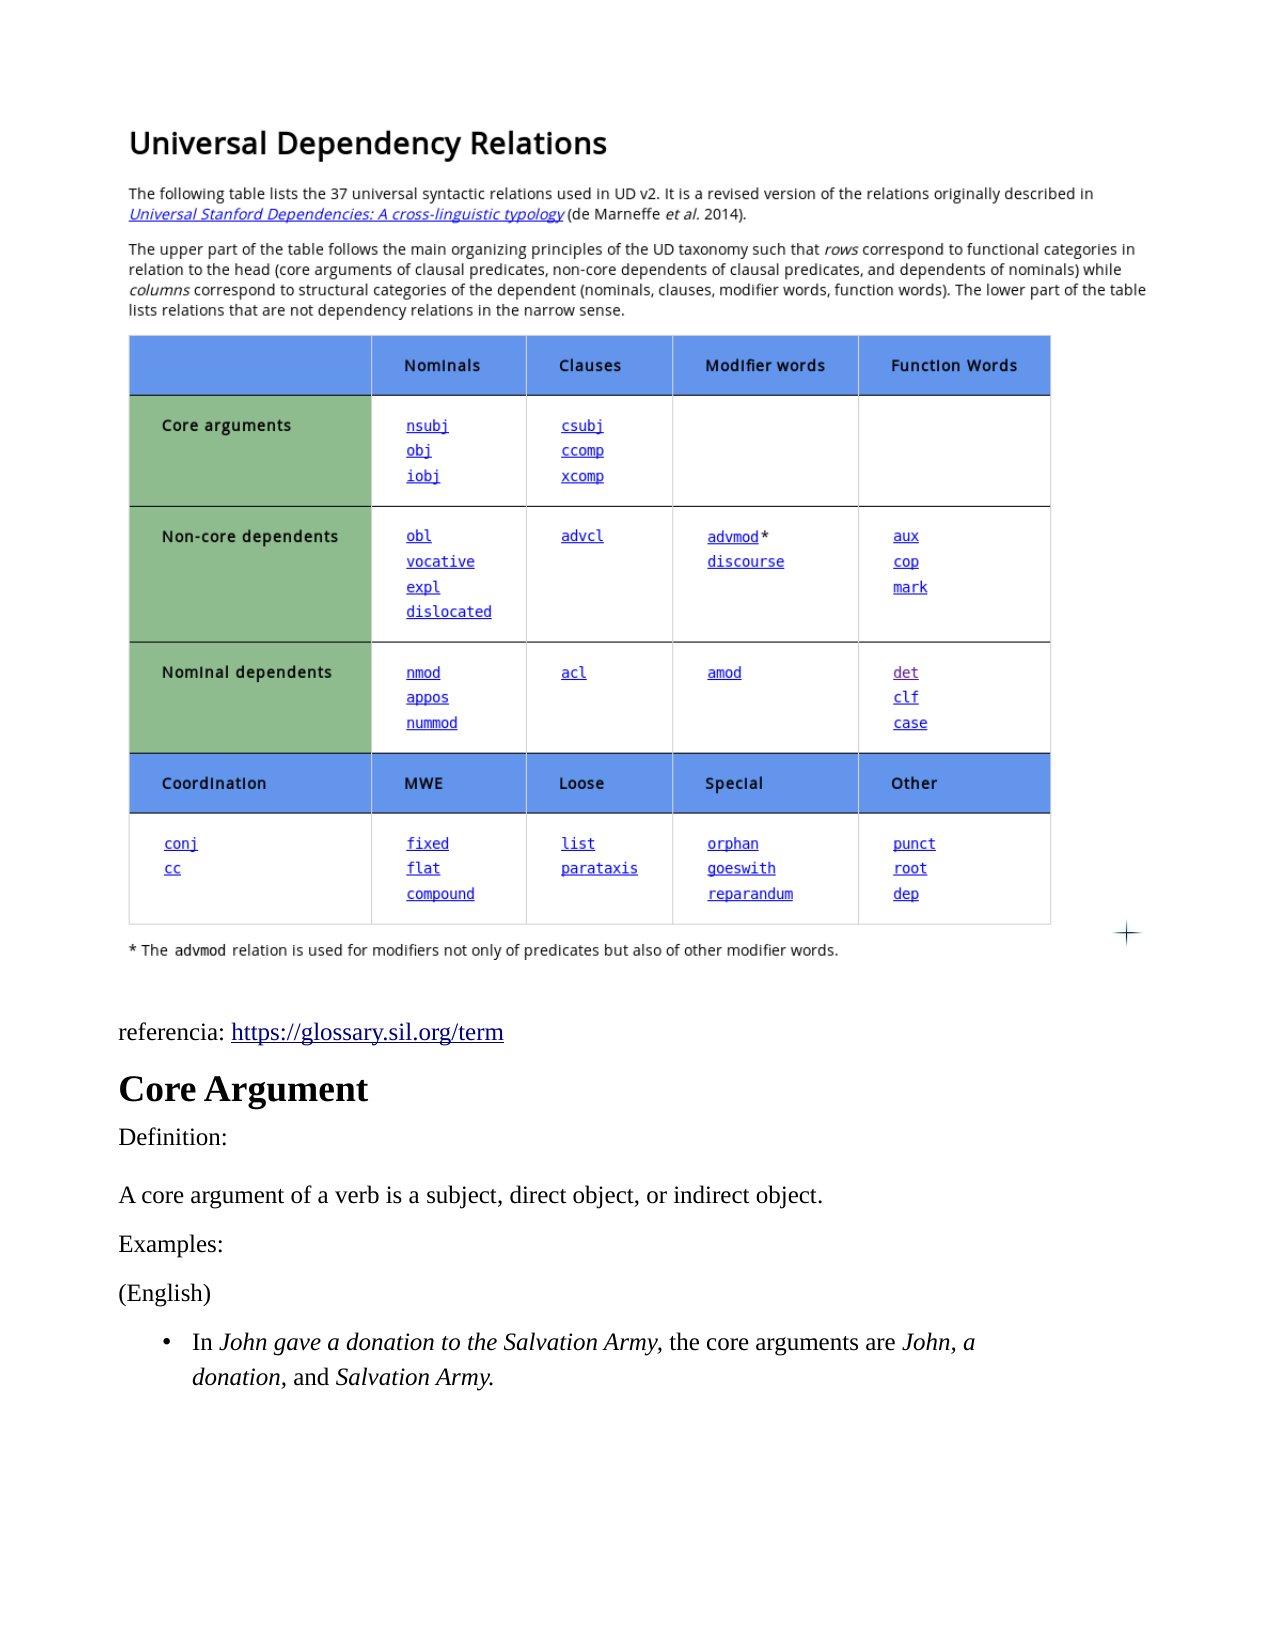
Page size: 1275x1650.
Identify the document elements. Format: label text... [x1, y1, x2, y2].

picture [118, 118, 1157, 960]
text Definition: [118, 1122, 1157, 1151]
text A core argument of a verb is a subject, direct object, or indirect object. [118, 1180, 1157, 1209]
text referencia: https://glossary.sil.org/term [118, 1017, 1157, 1046]
list In John gave a donation to the Salvation Army, the core arguments are John, a donation, and Salvation Army. [162, 1327, 1157, 1391]
subtitle Core Argument [118, 1066, 1157, 1109]
text (English) [118, 1278, 1157, 1307]
text Examples: [118, 1229, 1157, 1258]
